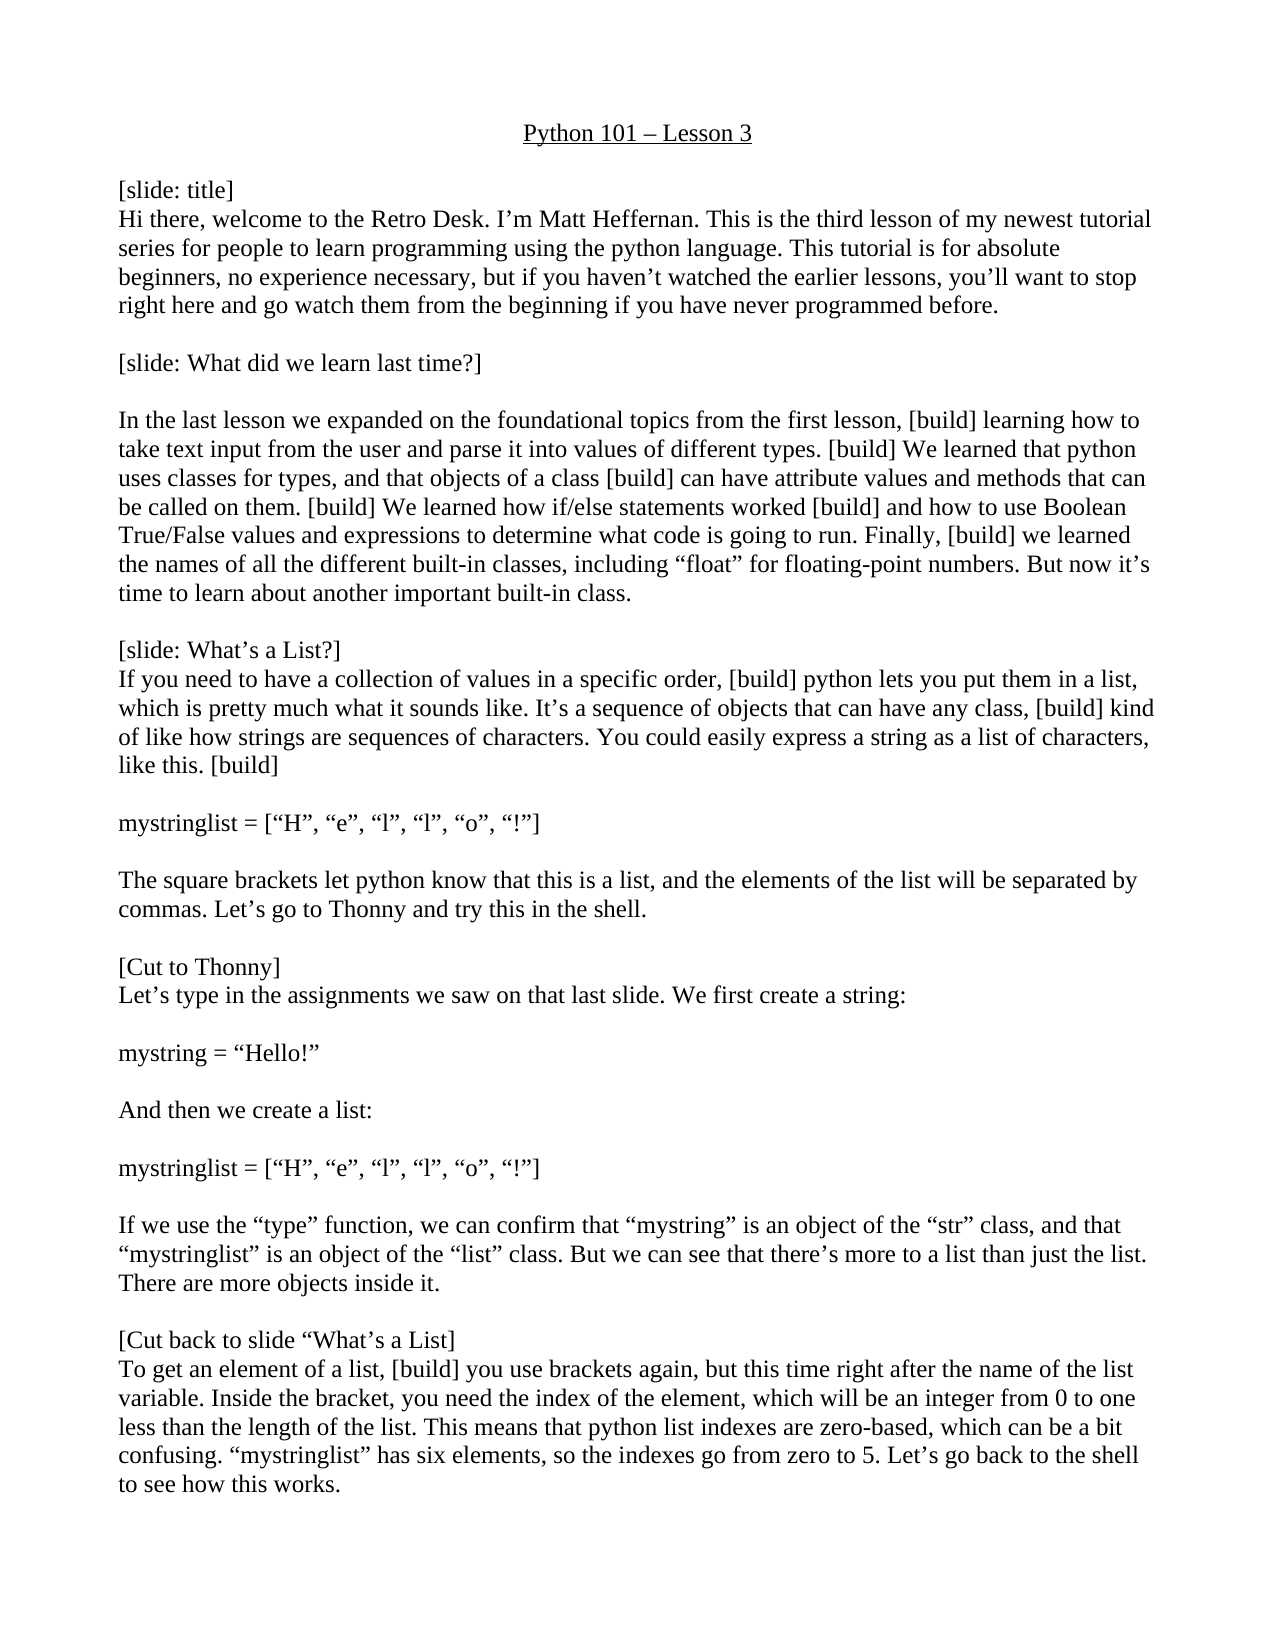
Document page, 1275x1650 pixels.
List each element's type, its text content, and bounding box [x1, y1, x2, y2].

text Python 101 – Lesson 3 [118, 118, 1157, 147]
text [slide: What’s a List?] [118, 636, 1157, 664]
text To get an element of a list, [build] you use brackets again, but this time right after the name of the list variable. Inside the bracket, you need the index of the element, which will be an integer from 0 to one less than the length of the list. This means that python list indexes are zero-based, which can be a bit confusing. “mystringlist” has six elements, so the indexes go from zero to 5. Let’s go back to the shell to see how this works. [118, 1354, 1157, 1498]
text [Cut back to slide “What’s a List] [118, 1326, 1157, 1354]
text mystringlist = [“H”, “e”, “l”, “l”, “o”, “!”] [118, 808, 1157, 837]
text [Cut to Thonny] [118, 952, 1157, 981]
text [slide: What did we learn last time?] [118, 348, 1157, 377]
text mystringlist = [“H”, “e”, “l”, “l”, “o”, “!”] [118, 1153, 1157, 1182]
text Let’s type in the assignments we saw on that last slide. We first create a string: [118, 981, 1157, 1009]
text The square brackets let python know that this is a list, and the elements of the list will be separated by commas. Let’s go to Thonny and try this in the shell. [118, 866, 1157, 923]
text If you need to have a collection of values in a specific order, [build] python lets you put them in a list, which is pretty much what it sounds like. It’s a sequence of objects that can have any class, [build] kind of like how strings are sequences of characters. You could easily express a string as a list of characters, like this. [build] [118, 664, 1157, 779]
text [slide: title] [118, 176, 1157, 204]
text Hi there, welcome to the Retro Desk. I’m Matt Heffernan. This is the third lesson of my newest tutorial series for people to learn programming using the python language. This tutorial is for absolute beginners, no experience necessary, but if you haven’t watched the earlier lessons, you’ll want to stop right here and go watch them from the beginning if you have never programmed before. [118, 204, 1157, 319]
text And then we create a list: [118, 1096, 1157, 1124]
text mystring = “Hello!” [118, 1038, 1157, 1067]
text If we use the “type” function, we can confirm that “mystring” is an object of the “str” class, and that “mystringlist” is an object of the “list” class. But we can see that there’s more to a list than just the list. There are more objects inside it. [118, 1211, 1157, 1297]
text In the last lesson we expanded on the foundational topics from the first lesson, [build] learning how to take text input from the user and parse it into values of different types. [build] We learned that python uses classes for types, and that objects of a class [build] can have attribute values and methods that can be called on them. [build] We learned how if/else statements worked [build] and how to use Boolean True/False values and expressions to determine what code is going to run. Finally, [build] we learned the names of all the different built-in classes, including “float” for floating-point numbers. But now it’s time to learn about another important built-in class. [118, 406, 1157, 607]
